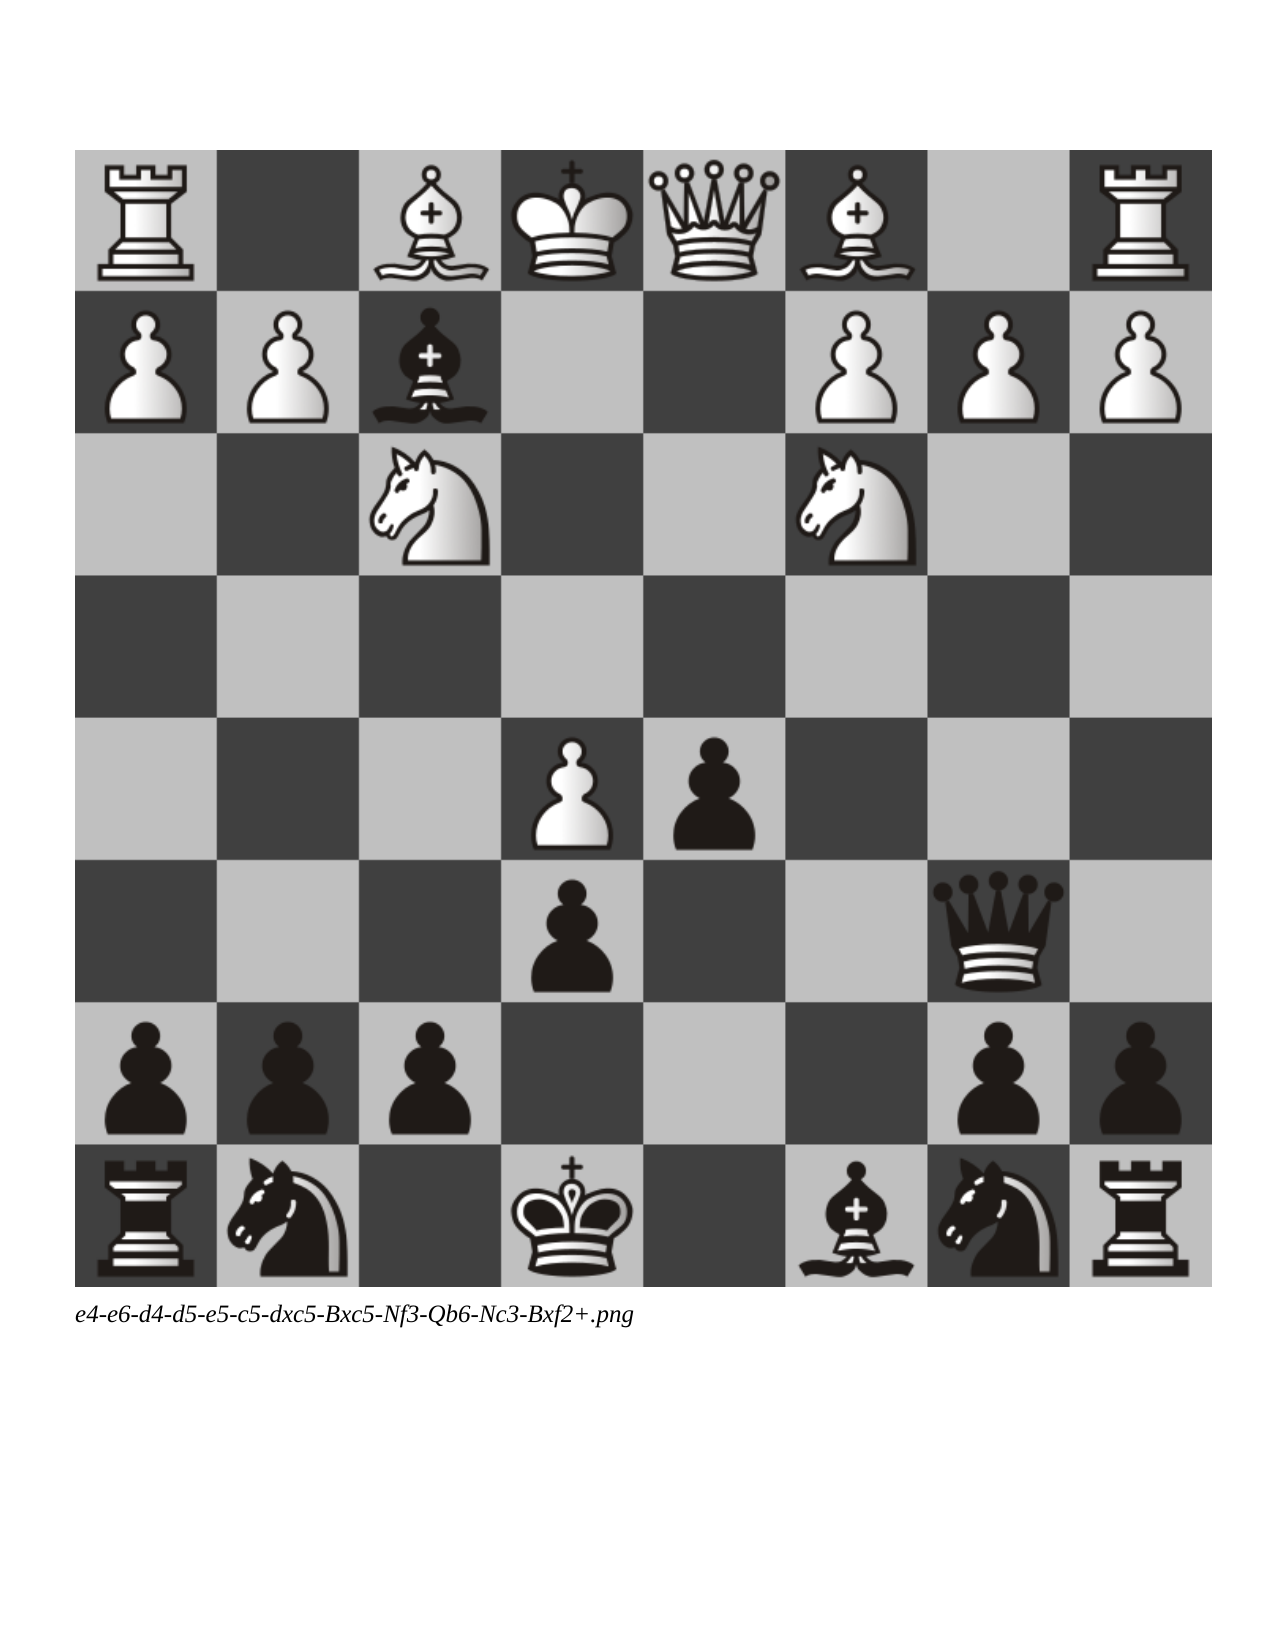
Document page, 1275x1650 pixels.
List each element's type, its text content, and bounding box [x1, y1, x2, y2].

picture [75, 150, 1212, 1287]
text e4-e6-d4-d5-e5-c5-dxc5-Bxc5-Nf3-Qb6-Nc3-Bxf2+.png [75, 1299, 1200, 1328]
